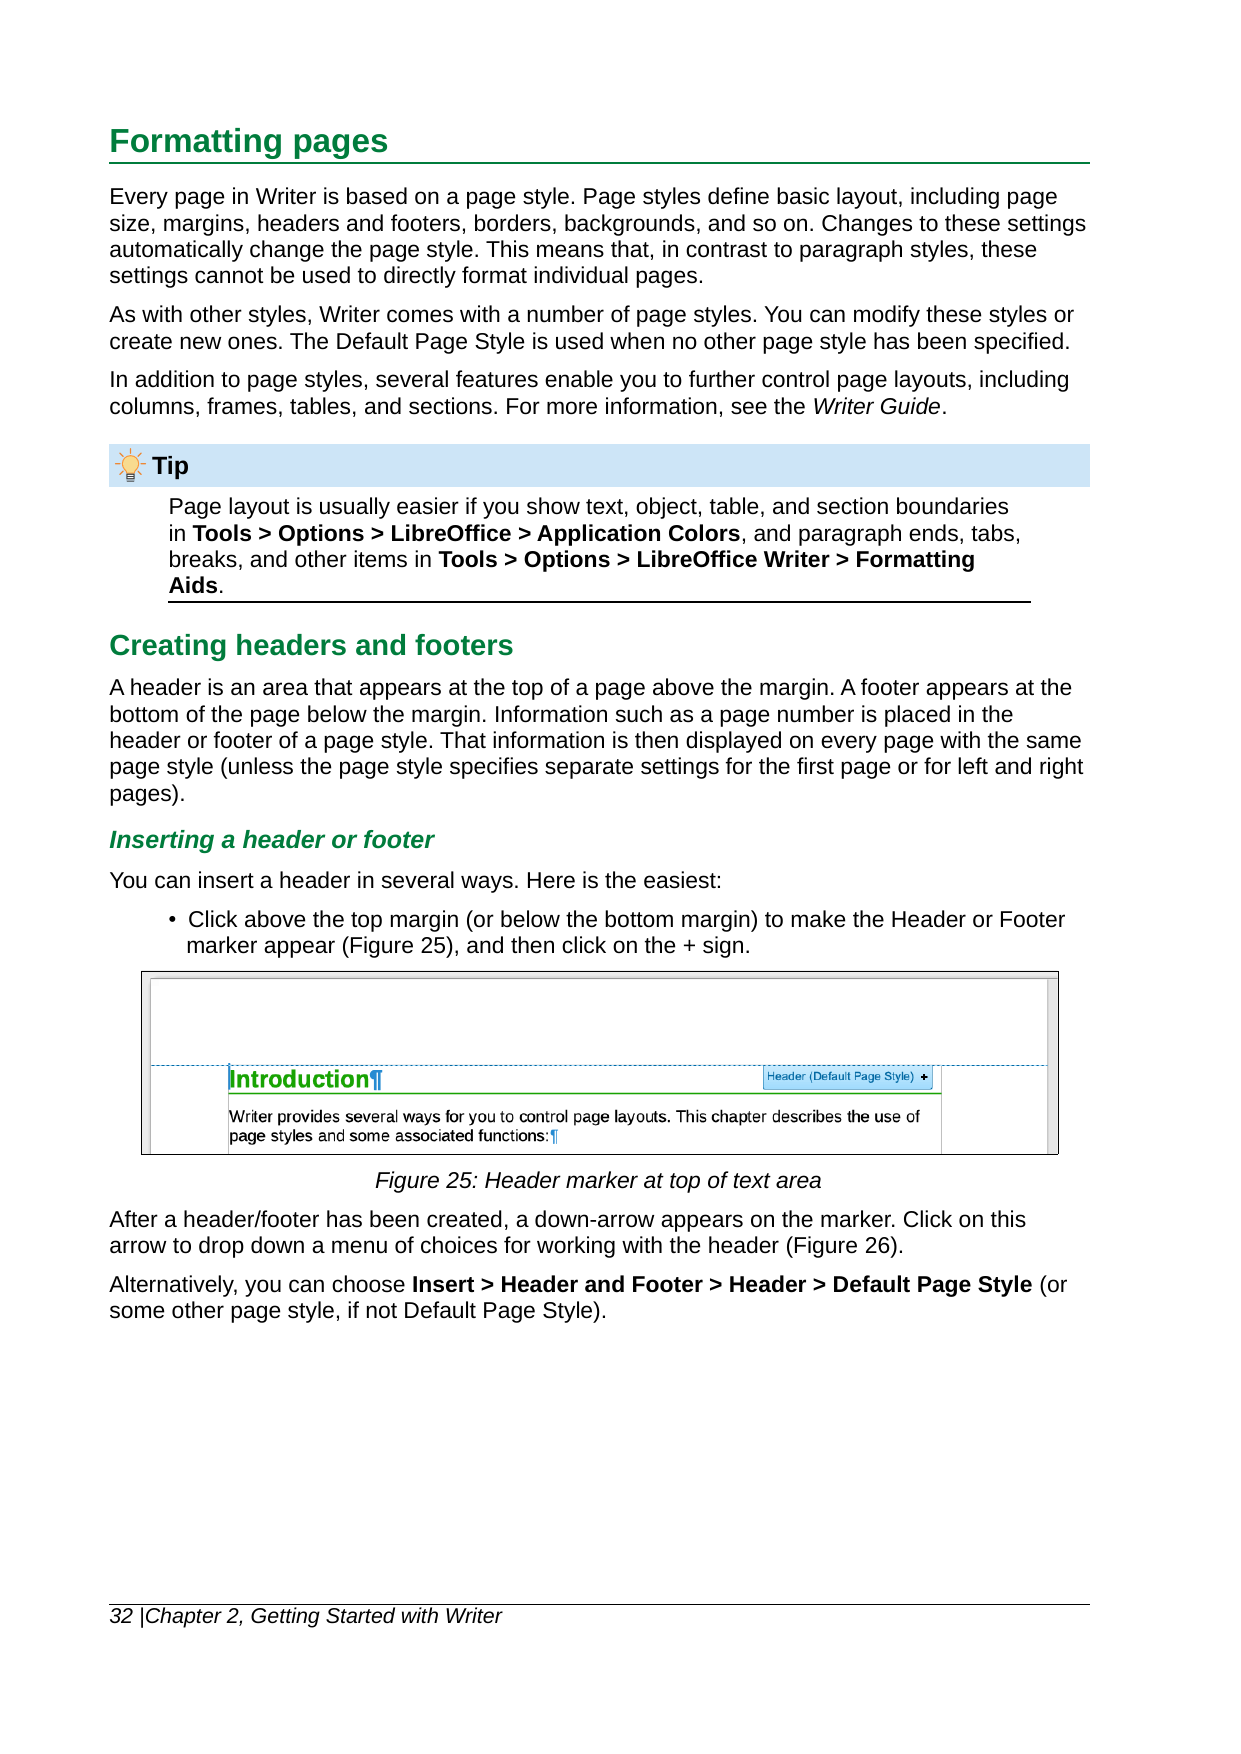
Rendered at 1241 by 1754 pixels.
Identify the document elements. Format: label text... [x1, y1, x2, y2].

subtitle Formatting pages [109, 121, 1090, 162]
list You can insert a header in several ways. Here is the easiest: [109, 867, 1090, 893]
subtitle Creating headers and footers [109, 628, 1090, 662]
text A header is an area that appears at the top of a page above the margin. A footer appears at the bottom of the page below the margin. Information such as a page number is placed in the header or footer of a page style. That information is then displayed on every page with the same page style (unless the page style specifies separate settings for the first page or for left and right pages). [109, 674, 1090, 806]
subtitle Inserting a header or footer [109, 826, 1090, 854]
text As with other styles, Writer comes with a number of page styles. You can modify these styles or create new ones. The Default Page Style is used when no other page style has been specified. [109, 301, 1090, 354]
picture [142, 972, 1058, 1154]
subtitle Tip [109, 444, 1090, 487]
text Every page in Writer is based on a page style. Page styles define basic layout, including page size, margins, headers and footers, borders, backgrounds, and so on. Changes to these settings automatically change the page style. This means that, in contrast to paragraph styles, these settings cannot be used to directly format individual pages. [109, 183, 1090, 289]
text Alternatively, you can choose Insert > Header and Footer > Header > Default Page Style (or some other page style, if not Default Page Style). [109, 1271, 1090, 1323]
text After a header/footer has been created, a down-arrow appears on the marker. Click on this arrow to drop down a menu of choices for working with the header (Figure 26). [109, 1206, 1090, 1258]
text In addition to page styles, several features enable you to further control page layouts, including columns, frames, tables, and sections. For more information, see the Writer Guide. [109, 366, 1090, 419]
list Click above the top margin (or below the bottom margin) to make the Header or Footer marker appear (Figure 25), and then click on the + sign. [168, 906, 1090, 958]
text Page layout is usually easier if you show text, object, table, and section boundaries in Tools > Options > LibreOffice > Application Colors, and paragraph ends, tabs, breaks, and other items in Tools > Options > LibreOffice Writer > Formatting Aids. [168, 493, 1031, 601]
text Figure 25: Header marker at top of text area [141, 1167, 1058, 1193]
